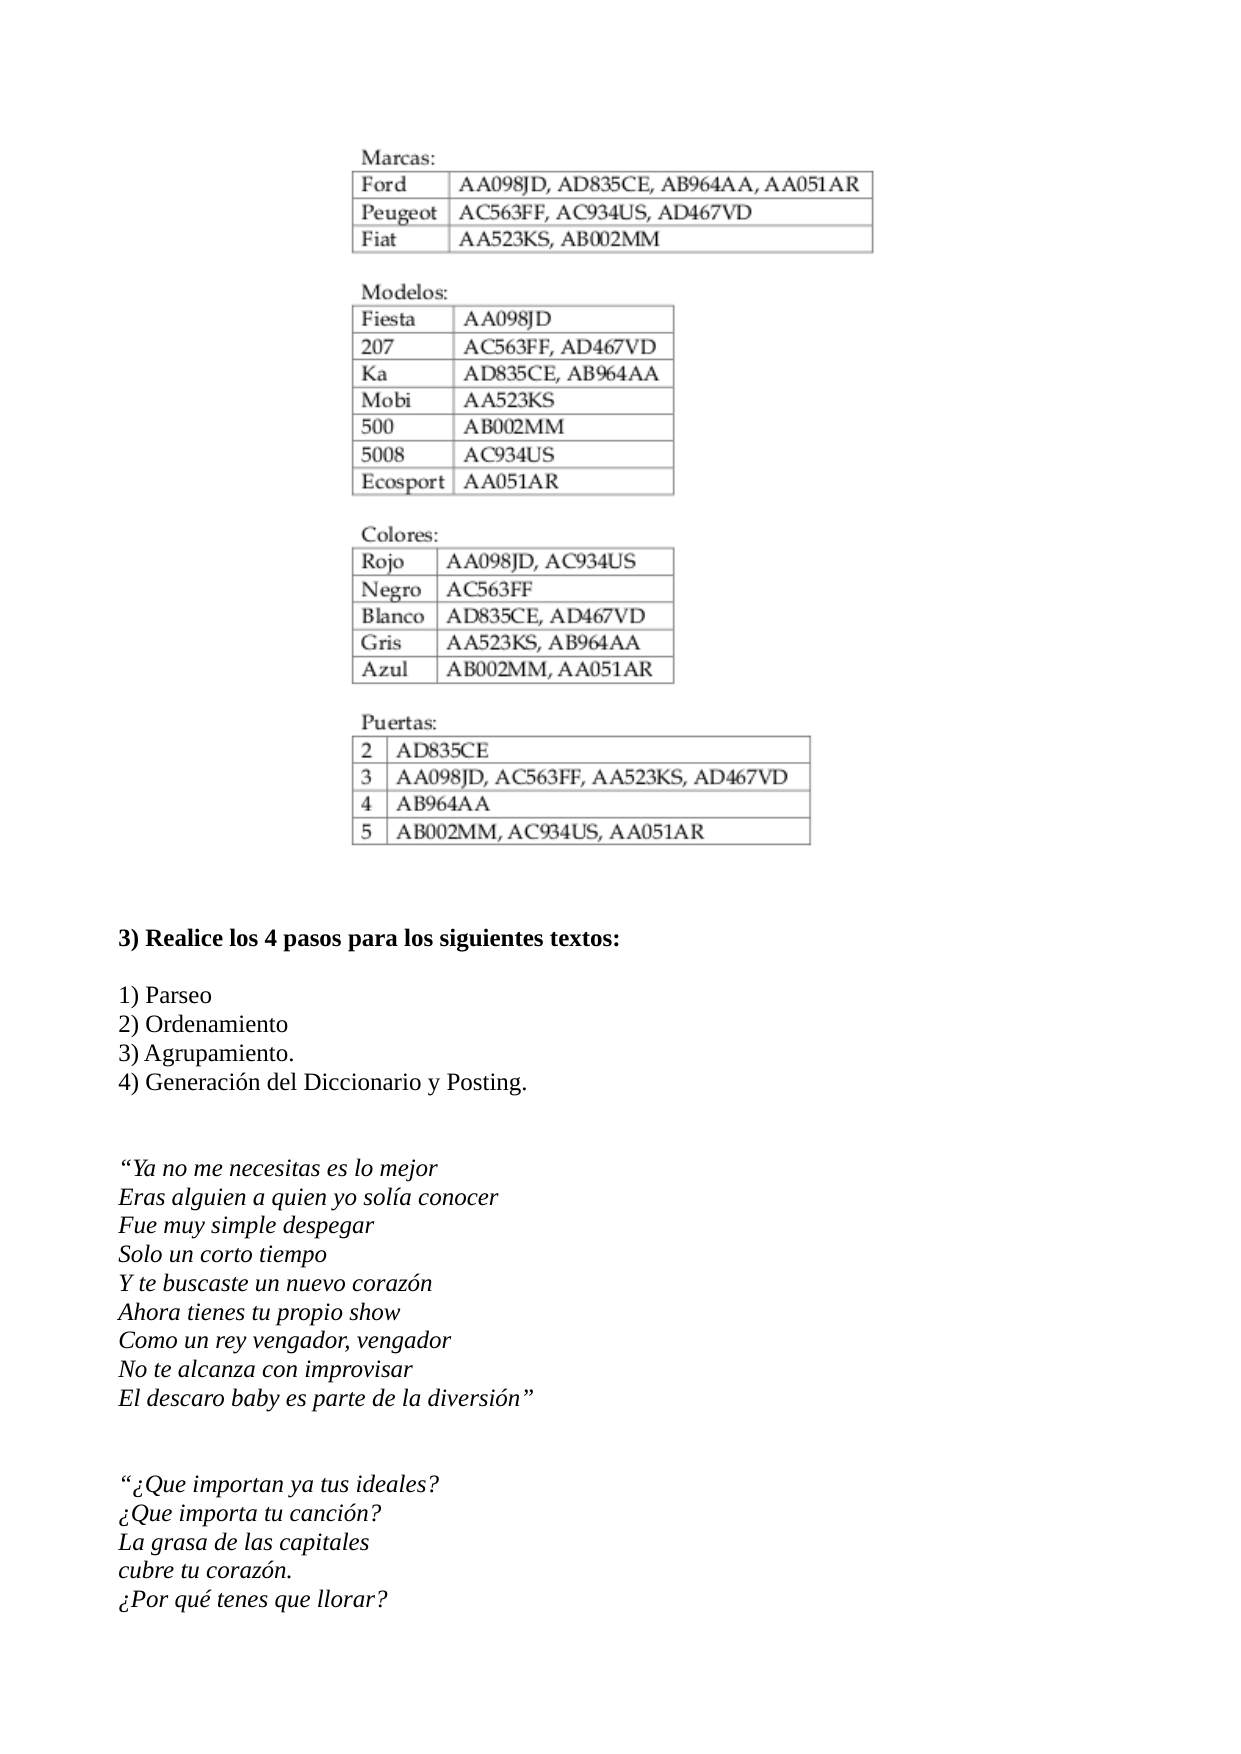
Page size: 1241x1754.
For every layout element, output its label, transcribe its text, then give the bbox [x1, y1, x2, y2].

text “Ya no me necesitas es lo mejor [118, 1153, 1122, 1182]
text Eras alguien a quien yo solía conocer [118, 1182, 1122, 1211]
picture [324, 118, 916, 872]
text 4) Generación del Diccionario y Posting. [118, 1067, 1122, 1096]
text Fue muy simple despegar [118, 1211, 1122, 1239]
text Como un rey vengador, vengador [118, 1326, 1122, 1354]
text 3) Realice los 4 pasos para los siguientes textos: [118, 923, 1122, 952]
text La grasa de las capitales [118, 1527, 1122, 1556]
text 1) Parseo [118, 981, 1122, 1009]
text “¿Que importan ya tus ideales? [118, 1469, 1122, 1498]
text 3) Agrupamiento. [118, 1038, 1122, 1067]
text 2) Ordenamiento [118, 1009, 1122, 1038]
text cubre tu corazón. [118, 1556, 1122, 1584]
text Y te buscaste un nuevo corazón [118, 1268, 1122, 1297]
text ¿Que importa tu canción? [118, 1498, 1122, 1527]
text No te alcanza con improvisar [118, 1354, 1122, 1383]
text Solo un corto tiempo [118, 1239, 1122, 1268]
text ¿Por qué tenes que llorar? [118, 1584, 1122, 1613]
text Ahora tienes tu propio show [118, 1297, 1122, 1326]
text El descaro baby es parte de la diversión” [118, 1383, 1122, 1412]
